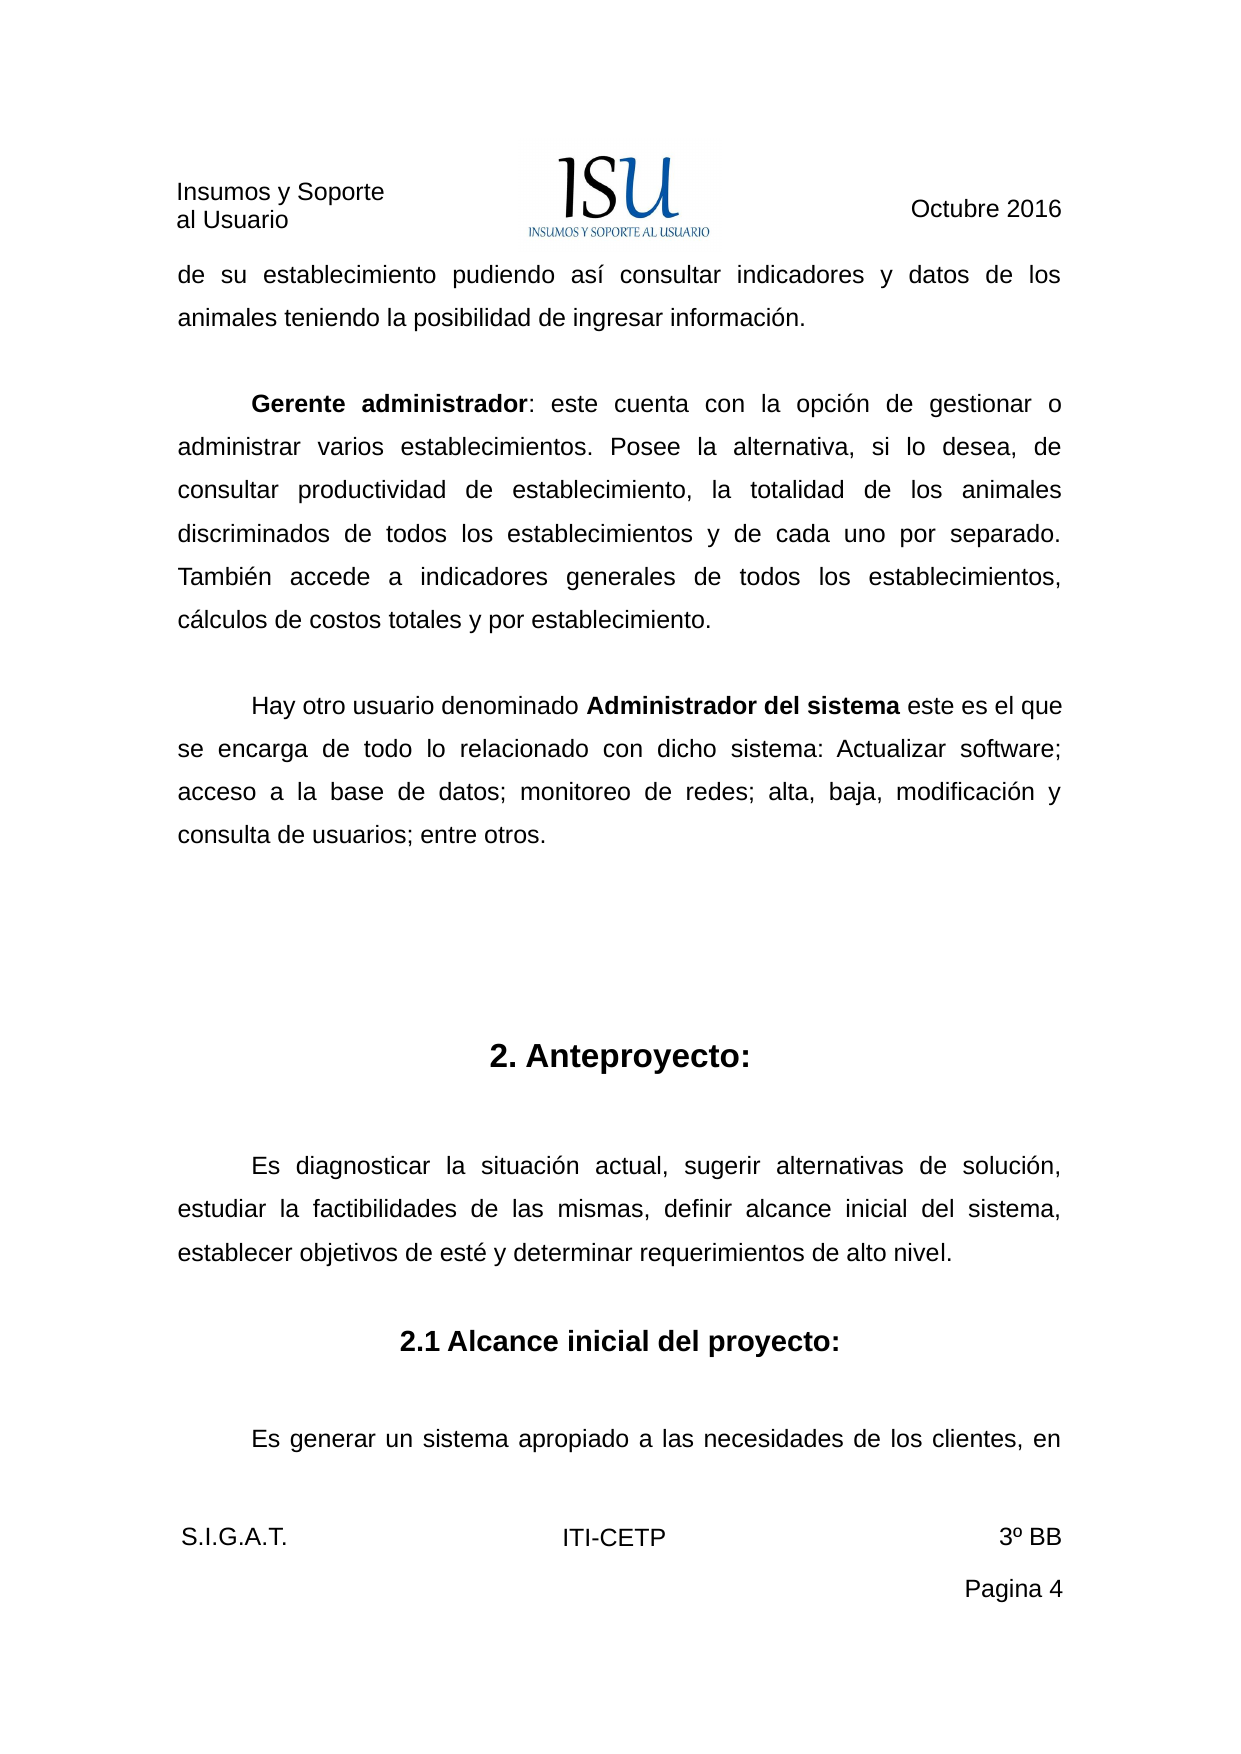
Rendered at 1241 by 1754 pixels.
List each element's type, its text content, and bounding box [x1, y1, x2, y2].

text Es generar un sistema apropiado a las necesidades de los clientes, en [177, 1424, 1063, 1453]
text Hay otro usuario denominado Administrador del sistema este es el que se encarga de todo lo relacionado con dicho sistema: Actualizar software; acceso a la base de datos; monitoreo de redes; alta, baja, modificación y consulta de usuarios; entre otros. [177, 691, 1063, 849]
text 2. Anteproyecto: [177, 1036, 1063, 1074]
text 2.1 Alcance inicial del proyecto: [177, 1324, 1063, 1357]
text Es diagnosticar la situación actual, sugerir alternativas de solución, estudiar la factibilidades de las mismas, definir alcance inicial del sistema, establecer objetivos de esté y determinar requerimientos de alto nivel. [177, 1151, 1063, 1266]
picture [517, 138, 723, 252]
text de su establecimiento pudiendo así consultar indicadores y datos de los animales teniendo la posibilidad de ingresar información. [177, 260, 1063, 332]
text Gerente administrador: este cuenta con la opción de gestionar o administrar varios establecimientos. Posee la alternativa, si lo desea, de consultar productividad de establecimiento, la totalidad de los animales discriminados de todos los establecimientos y de cada uno por separado. También accede a indicadores generales de todos los establecimientos, cálculos de costos totales y por establecimiento. [177, 389, 1063, 633]
